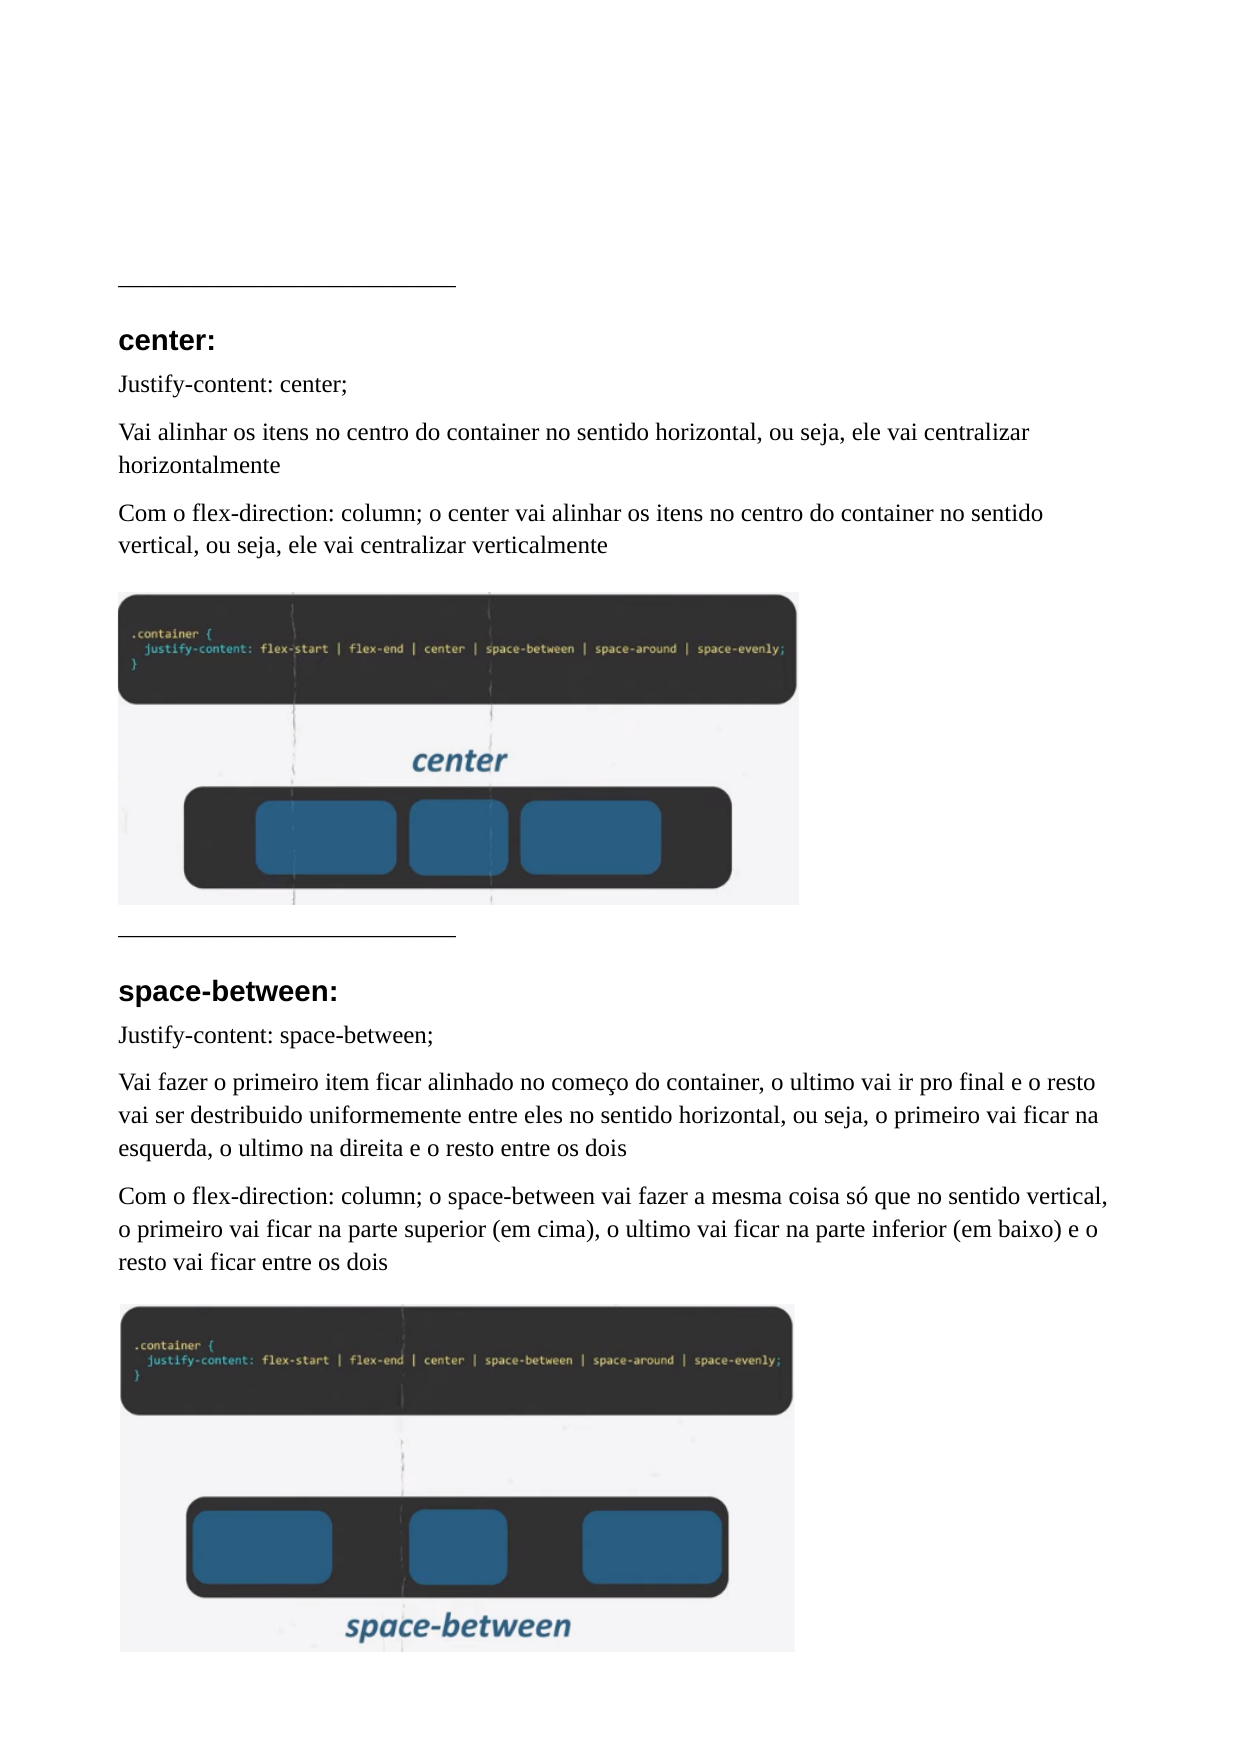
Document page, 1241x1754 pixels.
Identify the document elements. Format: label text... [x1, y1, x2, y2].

text ___________________________ [118, 261, 1122, 290]
picture [120, 1304, 795, 1652]
subtitle space-between: [118, 974, 1122, 1007]
picture [117, 592, 799, 905]
text Vai fazer o primeiro item ficar alinhado no começo do container, o ultimo vai ir pro final e o resto vai ser destribuido uniformemente entre eles no sentido horizontal, ou seja, o primeiro vai ficar na esquerda, o ultimo na direita e o resto entre os dois [118, 1067, 1122, 1162]
text Vai alinhar os itens no centro do container no sentido horizontal, ou seja, ele vai centralizar horizontalmente [118, 417, 1122, 479]
text Justify-content: center; [118, 369, 1122, 398]
text Justify-content: space-between; [118, 1020, 1122, 1049]
text ___________________________ [118, 911, 1122, 940]
text Com o flex-direction: column; o space-between vai fazer a mesma coisa só que no sentido vertical, o primeiro vai ficar na parte superior (em cima), o ultimo vai ficar na parte inferior (em baixo) e o resto vai ficar entre os dois [118, 1181, 1122, 1276]
subtitle center: [118, 323, 1122, 357]
text Com o flex-direction: column; o center vai alinhar os itens no centro do container no sentido vertical, ou seja, ele vai centralizar verticalmente [118, 498, 1122, 559]
